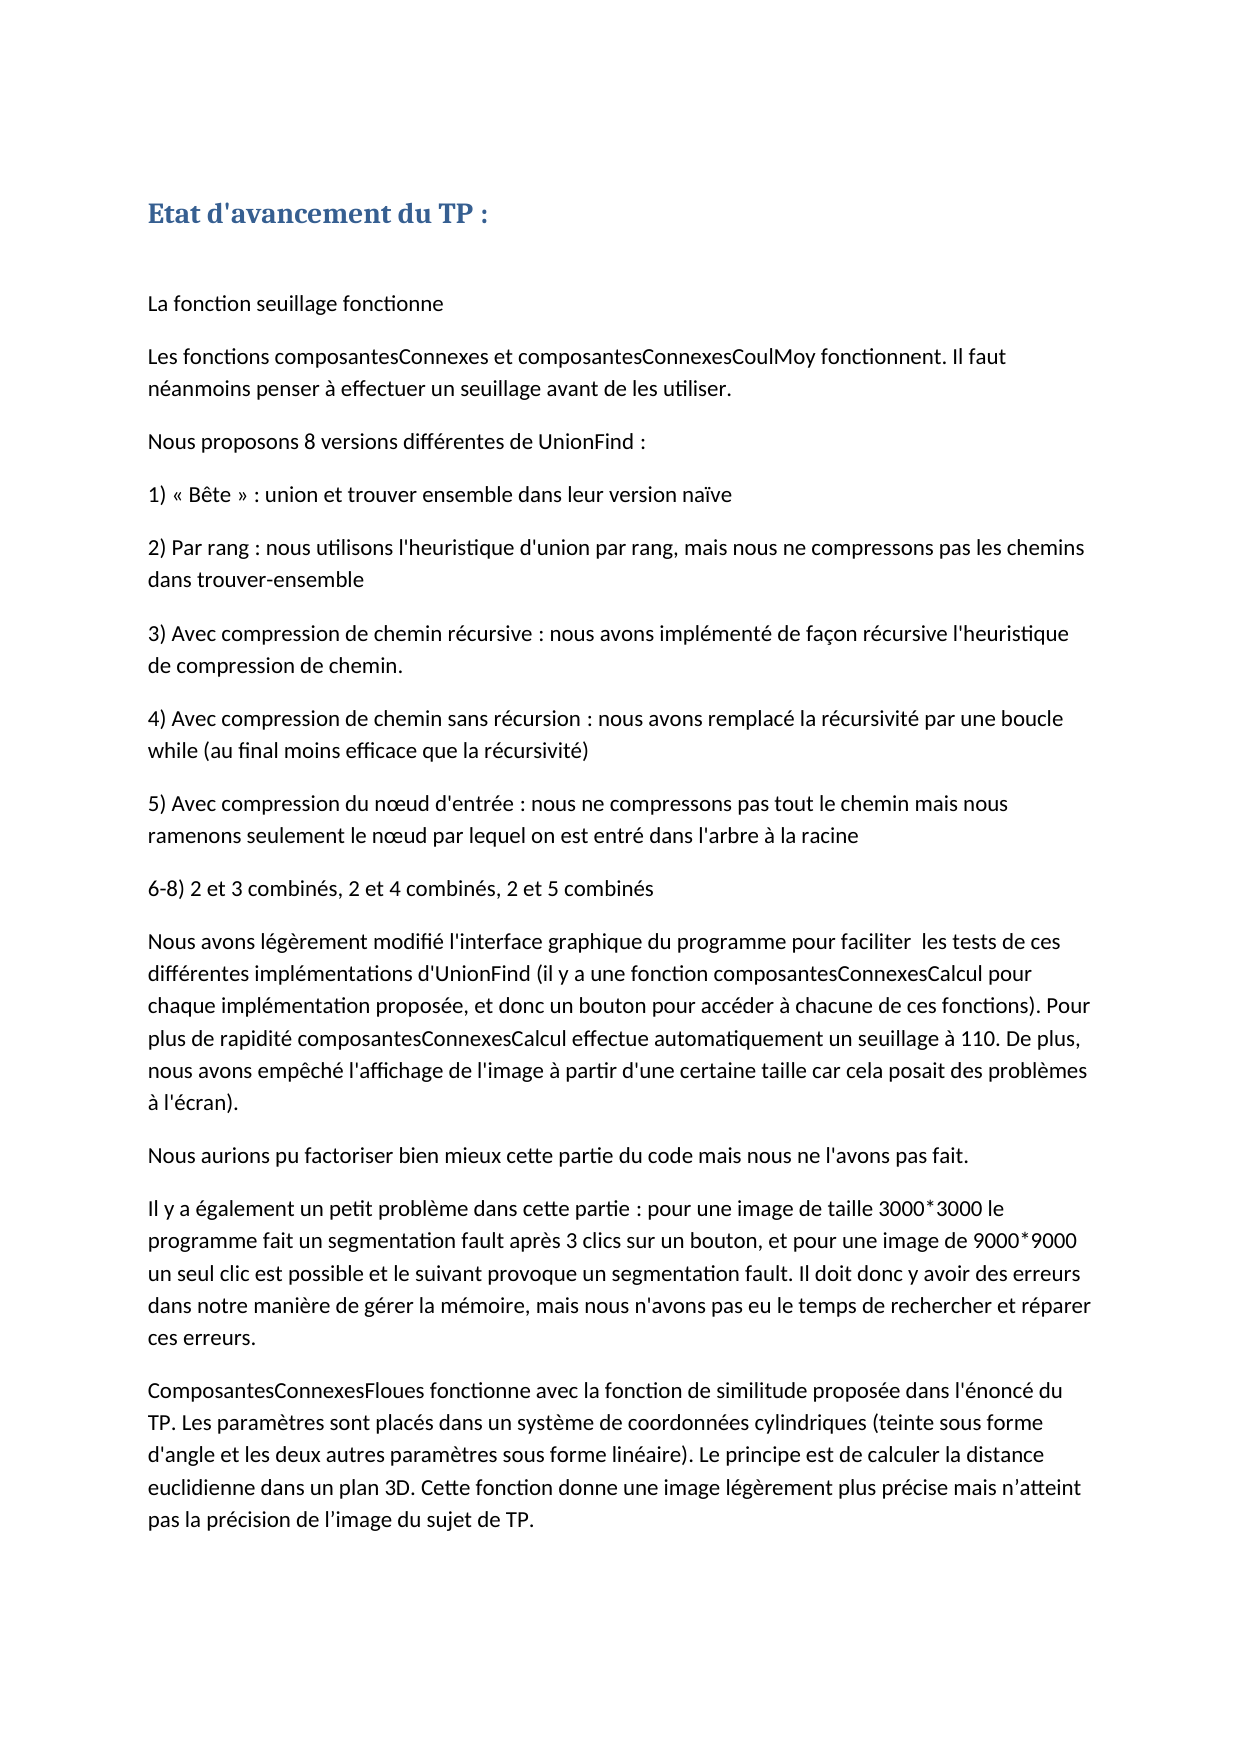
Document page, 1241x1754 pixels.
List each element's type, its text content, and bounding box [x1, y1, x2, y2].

text 2) Par rang : nous utilisons l'heuristique d'union par rang, mais nous ne compressons pas les chemins dans trouver-ensemble [148, 533, 1093, 594]
text 5) Avec compression du nœud d'entrée : nous ne compressons pas tout le chemin mais nous ramenons seulement le nœud par lequel on est entré dans l'arbre à la racine [148, 789, 1093, 849]
text 1) « Bête » : union et trouver ensemble dans leur version naïve [148, 480, 1093, 508]
text 6-8) 2 et 3 combinés, 2 et 4 combinés, 2 et 5 combinés [148, 874, 1093, 902]
text Il y a également un petit problème dans cette partie : pour une image de taille 3000*3000 le programme fait un segmentation fault après 3 clics sur un bouton, et pour une image de 9000*9000 un seul clic est possible et le suivant provoque un segmentation fault. Il doit donc y avoir des erreurs dans notre manière de gérer la mémoire, mais nous n'avons pas eu le temps de rechercher et réparer ces erreurs. [148, 1194, 1093, 1351]
text Nous aurions pu factoriser bien mieux cette partie du code mais nous ne l'avons pas fait. [148, 1141, 1093, 1169]
text Nous proposons 8 versions différentes de UnionFind : [148, 427, 1093, 455]
text 3) Avec compression de chemin récursive : nous avons implémenté de façon récursive l'heuristique de compression de chemin. [148, 619, 1093, 679]
text La fonction seuillage fonctionne [148, 289, 1093, 317]
text Les fonctions composantesConnexes et composantesConnexesCoulMoy fonctionnent. Il faut néanmoins penser à effectuer un seuillage avant de les utiliser. [148, 342, 1093, 402]
text 4) Avec compression de chemin sans récursion : nous avons remplacé la récursivité par une boucle while (au final moins efficace que la récursivité) [148, 704, 1093, 764]
text Nous avons légèrement modifié l'interface graphique du programme pour faciliter les tests de ces différentes implémentations d'UnionFind (il y a une fonction composantesConnexesCalcul pour chaque implémentation proposée, et donc un bouton pour accéder à chacune de ces fonctions). Pour plus de rapidité composantesConnexesCalcul effectue automatiquement un seuillage à 110. De plus, nous avons empêché l'affichage de l'image à partir d'une certaine taille car cela posait des problèmes à l'écran). [148, 927, 1093, 1116]
subtitle Etat d'avancement du TP : [148, 198, 1093, 231]
text ComposantesConnexesFloues fonctionne avec la fonction de similitude proposée dans l'énoncé du TP. Les paramètres sont placés dans un système de coordonnées cylindriques (teinte sous forme d'angle et les deux autres paramètres sous forme linéaire). Le principe est de calculer la distance euclidienne dans un plan 3D. Cette fonction donne une image légèrement plus précise mais n’atteint pas la précision de l’image du sujet de TP. [148, 1376, 1093, 1533]
